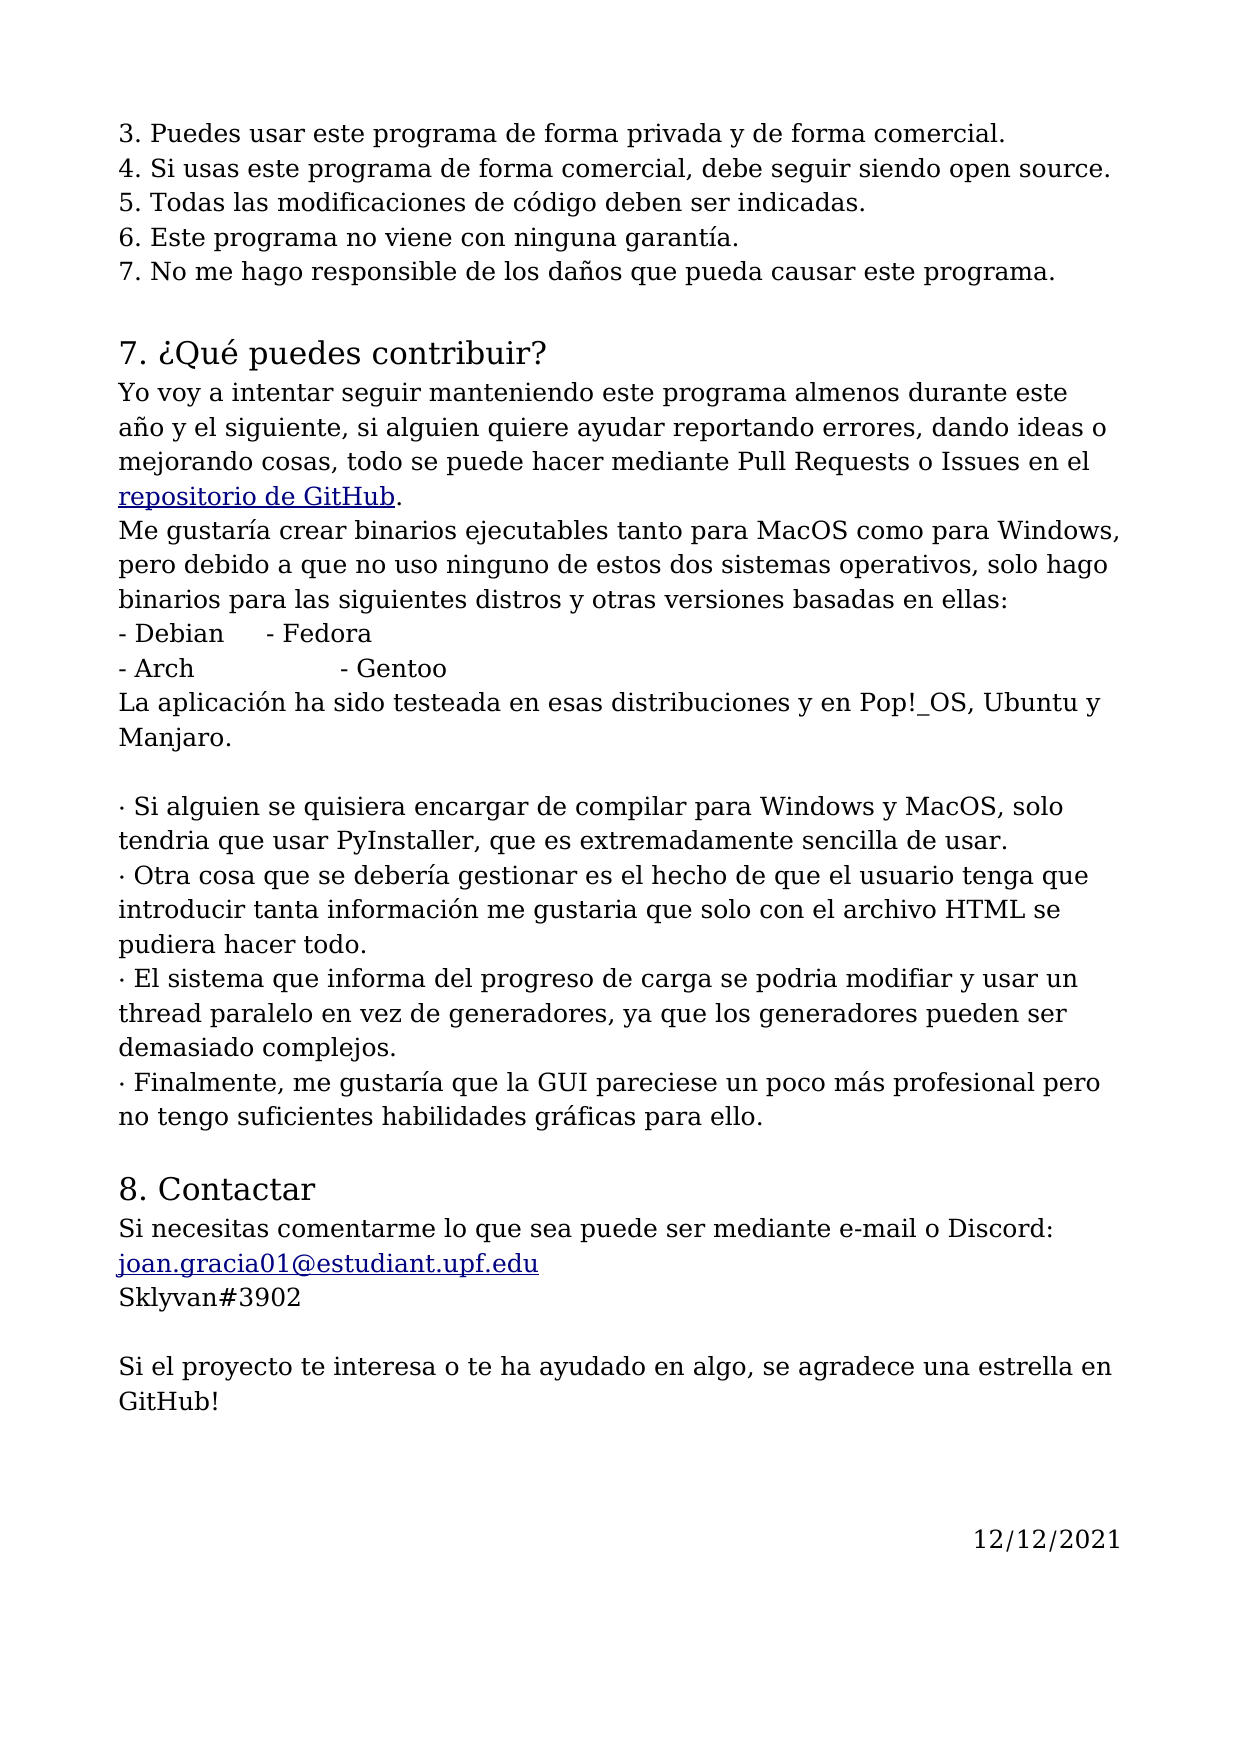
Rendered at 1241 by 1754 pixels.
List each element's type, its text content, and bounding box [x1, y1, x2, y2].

text 5. Todas las modificaciones de código deben ser indicadas. [118, 187, 1122, 217]
text Sklyvan#3902 [118, 1282, 1122, 1312]
text 4. Si usas este programa de forma comercial, debe seguir siendo open source. [118, 153, 1122, 183]
text · Finalmente, me gustaría que la GUI pareciese un poco más profesional pero no tengo suficientes habilidades gráficas para ello. [118, 1066, 1122, 1131]
text La aplicación ha sido testeada en esas distribuciones y en Pop!_OS, Ubuntu y Manjaro. [118, 687, 1122, 752]
text 7. ¿Qué puedes contribuir? [118, 334, 1122, 371]
text · Si alguien se quisiera encargar de compilar para Windows y MacOS, solo tendria que usar PyInstaller, que es extremadamente sencilla de usar. [118, 791, 1122, 855]
text - Debian - Fedora [118, 618, 1122, 648]
text Si necesitas comentarme lo que sea puede ser mediante e-mail o Discord: [118, 1213, 1122, 1243]
text · Otra cosa que se debería gestionar es el hecho de que el usuario tenga que introducir tanta información me gustaria que solo con el archivo HTML se pudiera hacer todo. [118, 859, 1122, 958]
text joan.gracia01@estudiant.upf.edu [118, 1247, 1122, 1277]
text · El sistema que informa del progreso de carga se podria modifiar y usar un thread paralelo en vez de generadores, ya que los generadores pueden ser demasiado complejos. [118, 963, 1122, 1062]
text 6. Este programa no viene con ninguna garantía. [118, 222, 1122, 252]
text 8. Contactar [118, 1170, 1122, 1207]
text - Arch - Gentoo [118, 653, 1122, 683]
text 7. No me hago responsible de los daños que pueda causar este programa. [118, 256, 1122, 286]
text Yo voy a intentar seguir manteniendo este programa almenos durante este año y el siguiente, si alguien quiere ayudar reportando errores, dando ideas o mejorando cosas, todo se puede hacer mediante Pull Requests o Issues en el repositorio de GitHub. [118, 377, 1122, 510]
text Me gustaría crear binarios ejecutables tanto para MacOS como para Windows, pero debido a que no uso ninguno de estos dos sistemas operativos, solo hago binarios para las siguientes distros y otras versiones basadas en ellas: [118, 515, 1122, 614]
text 12/12/2021 [118, 1523, 1122, 1553]
text Si el proyecto te interesa o te ha ayudado en algo, se agradece una estrella en GitHub! [118, 1351, 1122, 1415]
text 3. Puedes usar este programa de forma privada y de forma comercial. [118, 118, 1122, 148]
